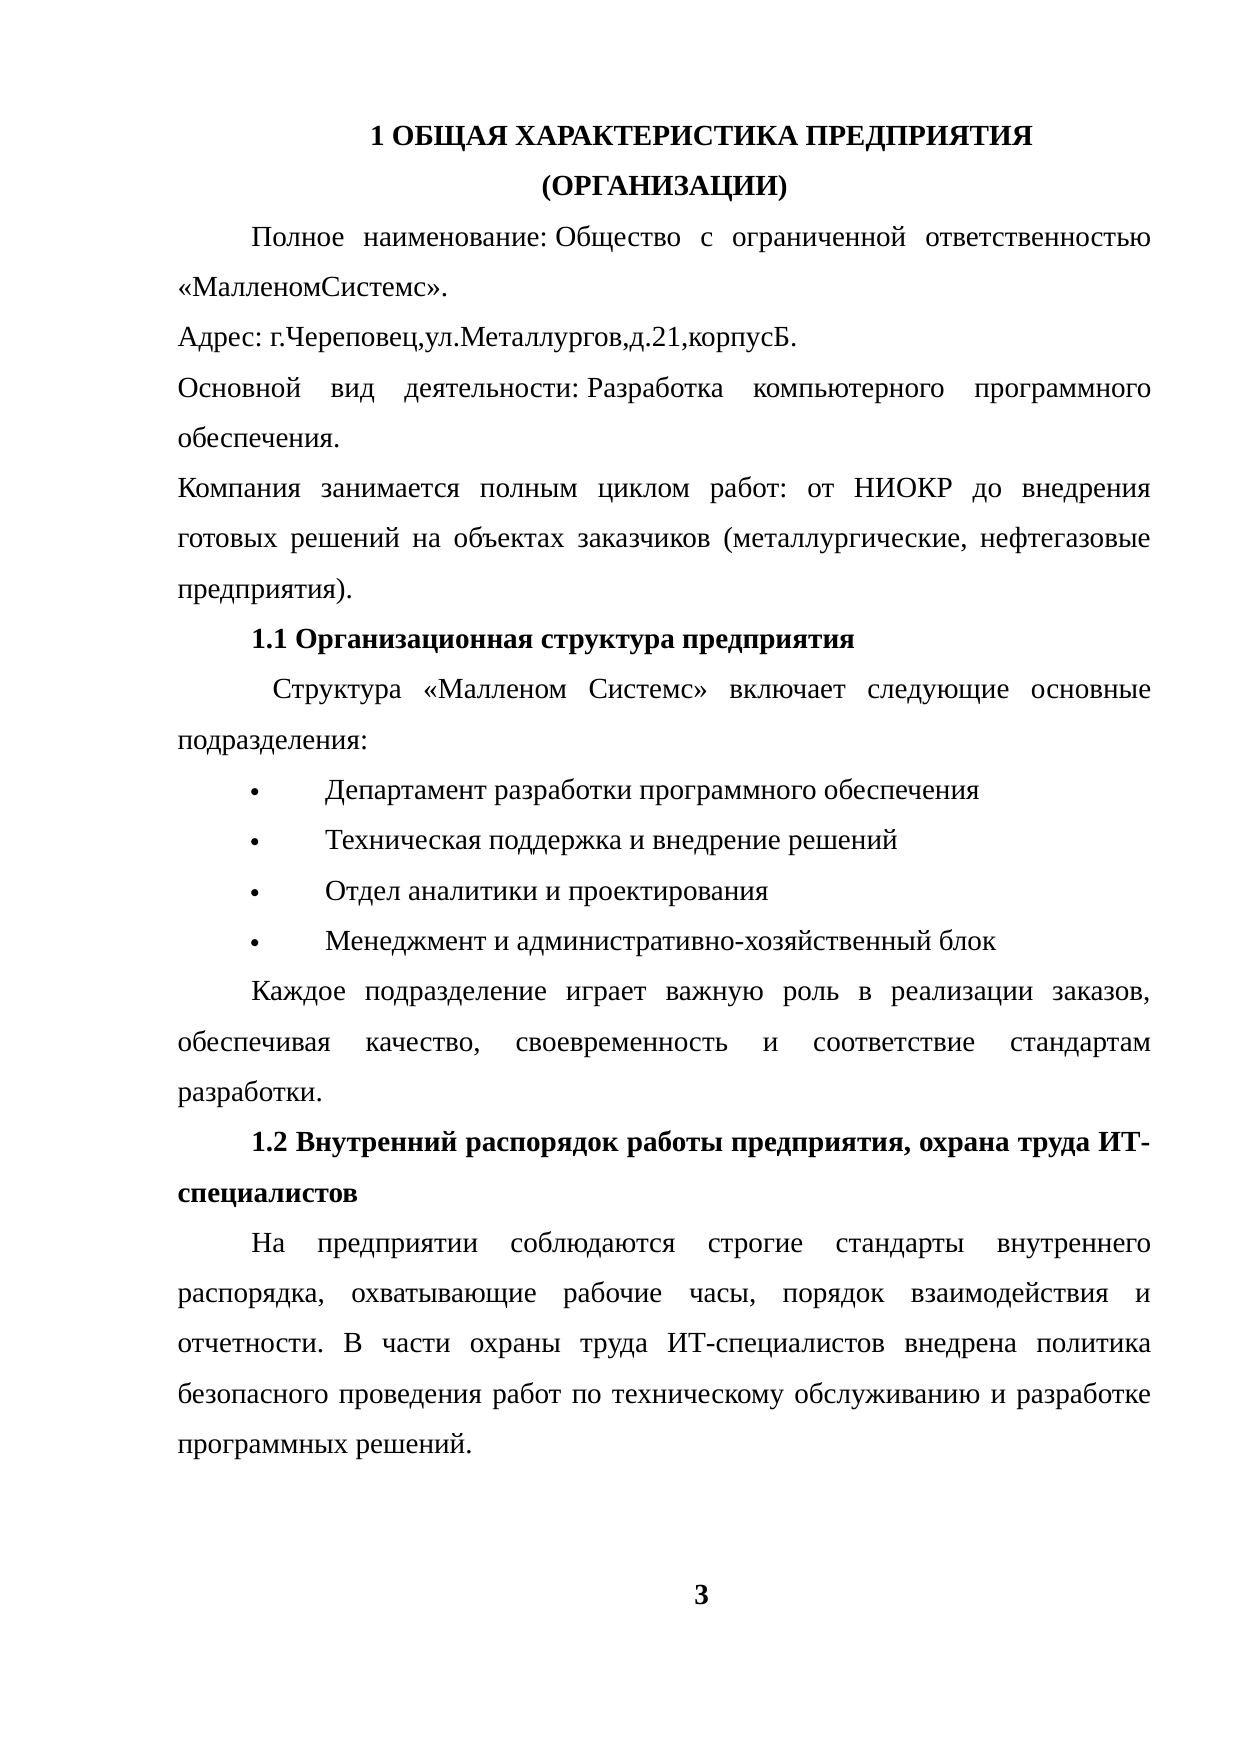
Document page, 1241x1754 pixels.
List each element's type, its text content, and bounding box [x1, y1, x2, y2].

list Техническая поддержка и внедрение решений [177, 822, 1152, 856]
text На предприятии соблюдаются строгие стандарты внутреннего распорядка, охватывающие рабочие часы, порядок взаимодействия и отчетности. В части охраны труда ИТ-специалистов внедрена политика безопасного проведения работ по техническому обслуживанию и разработке программных решений. [177, 1225, 1152, 1460]
text 1 ОБЩАЯ ХАРАКТЕРИСТИКА ПРЕДПРИЯТИЯ (ОРГАНИЗАЦИИ) [177, 118, 1152, 202]
text 1.1 Организационная структура предприятия [177, 621, 1152, 655]
list Департамент разработки программного обеспечения [177, 772, 1152, 806]
text 3 [177, 1577, 1152, 1611]
list Отдел аналитики и проектирования [177, 873, 1152, 906]
text 1.2 Внутренний распорядок работы предприятия, охрана труда ИТ-специалистов [177, 1124, 1152, 1208]
text Каждое подразделение играет важную роль в реализации заказов, обеспечивая качество, своевременность и соответствие стандартам разработки. [177, 973, 1152, 1108]
text Полное наименование: Общество с ограниченной ответственностью «МалленомСистемс». Адрес: г.Череповец,ул.Металлургов,д.21,корпусБ. Основной вид деятельности: Разработка компьютерного программного обеспечения. Компания занимается полным циклом работ: от НИОКР до внедрения готовых решений на объектах заказчиков (металлургические, нефтегазовые предприятия). [177, 219, 1152, 604]
list Менеджмент и административно-хозяйственный блок [177, 923, 1152, 957]
text Структура «Малленом Системс» включает следующие основные подразделения: [177, 672, 1152, 755]
